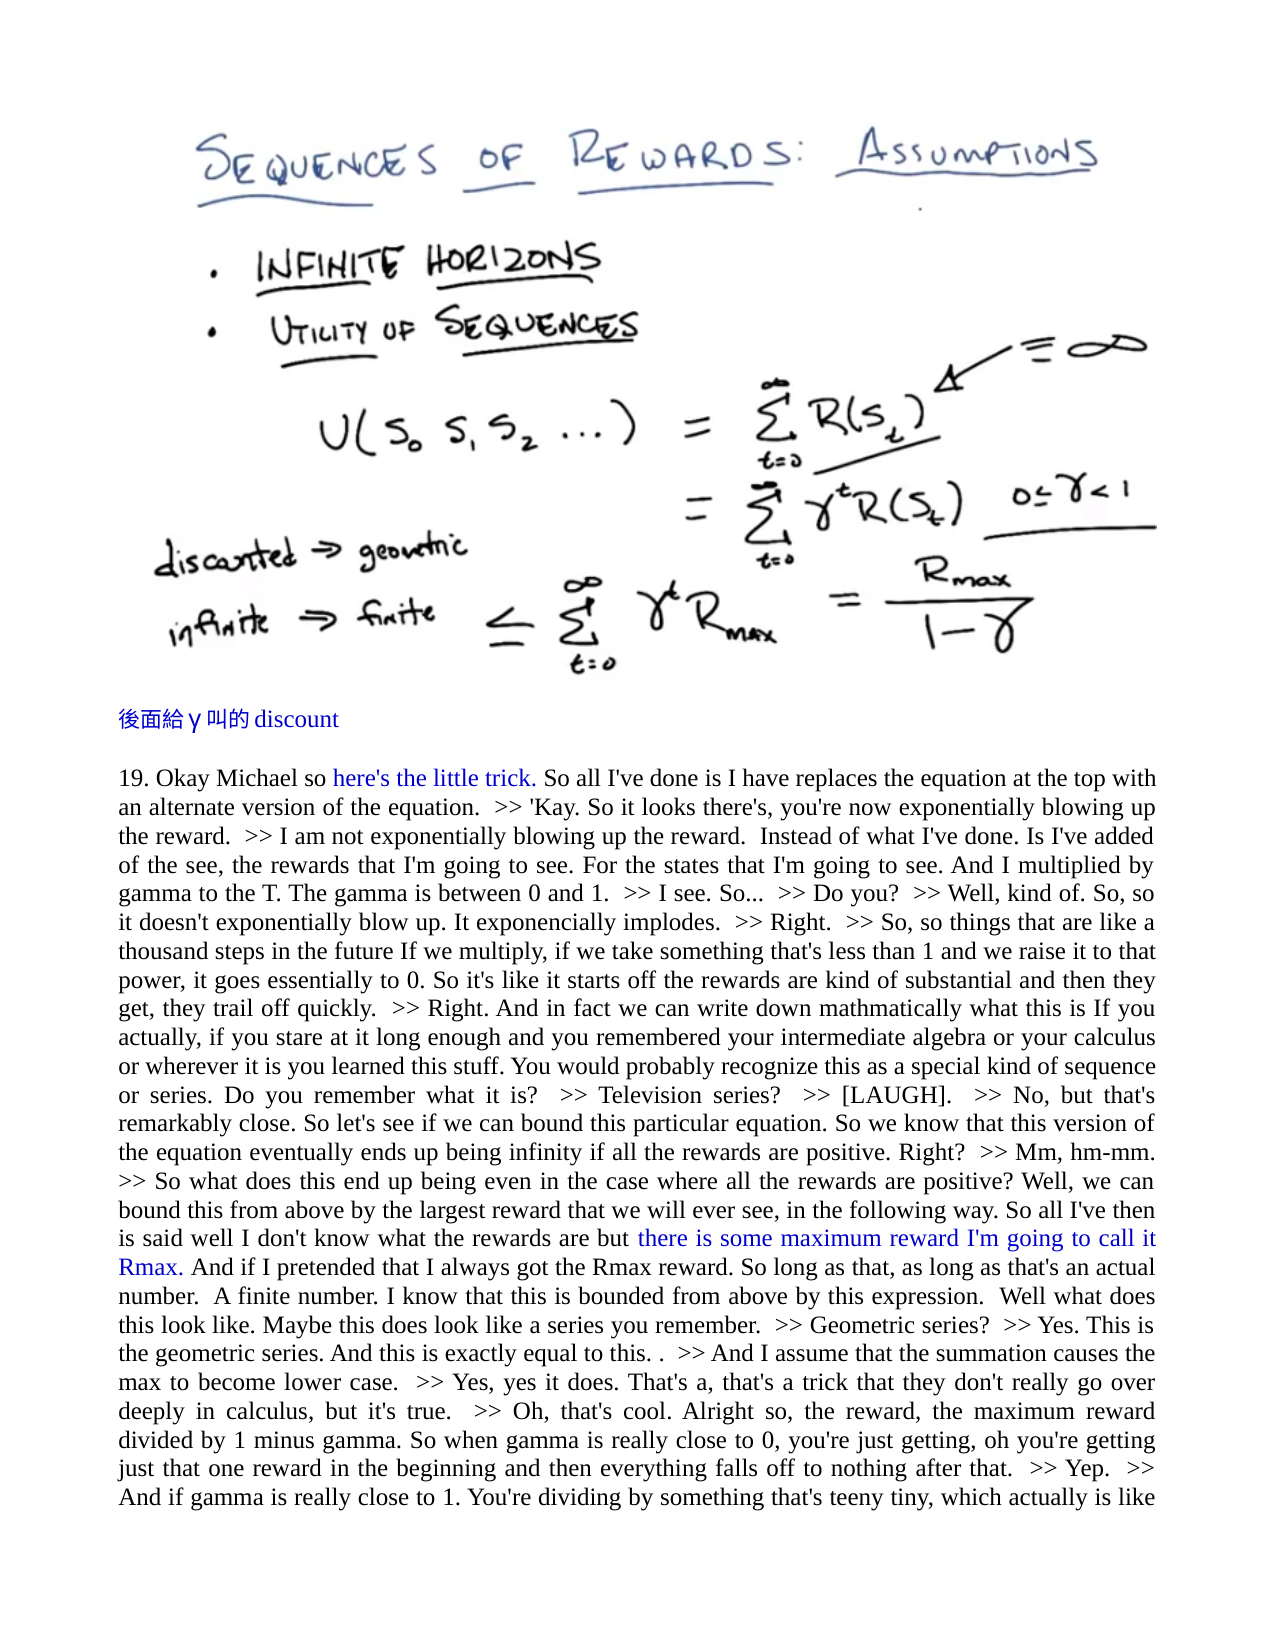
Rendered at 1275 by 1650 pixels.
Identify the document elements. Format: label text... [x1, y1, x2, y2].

text 後面給γ叫的discount [118, 701, 1157, 735]
text 19. Okay Michael so here's the little trick. So all I've done is I have replaces the equation at the top with an alternate version of the equation. >> 'Kay. So it looks there's, you're now exponentially blowing up the reward. >> I am not exponentially blowing up the reward. Instead of what I've done. Is I've added of the see, the rewards that I'm going to see. For the states that I'm going to see. And I multiplied by gamma to the T. The gamma is between 0 and 1. >> I see. So... >> Do you? >> Well, kind of. So, so it doesn't exponentially blow up. It exponencially implodes. >> Right. >> So, so things that are like a thousand steps in the future If we multiply, if we take something that's less than 1 and we raise it to that power, it goes essentially to 0. So it's like it starts off the rewards are kind of substantial and then they get, they trail off quickly. >> Right. And in fact we can write down mathmatically what this is If you actually, if you stare at it long enough and you remembered your intermediate algebra or your calculus or wherever it is you learned this stuff. You would probably recognize this as a special kind of sequence or series. Do you remember what it is? >> Television series? >> [LAUGH]. >> No, but that's remarkably close. So let's see if we can bound this particular equation. So we know that this version of the equation eventually ends up being infinity if all the rewards are positive. Right? >> Mm, hm-mm. >> So what does this end up being even in the case where all the rewards are positive? Well, we can bound this from above by the largest reward that we will ever see, in the following way. So all I've then is said well I don't know what the rewards are but there is some maximum reward I'm going to call it Rmax. And if I pretended that I always got the Rmax reward. So long as that, as long as that's an actual number. A finite number. I know that this is bounded from above by this expression. Well what does this look like. Maybe this does look like a series you remember. >> Geometric series? >> Yes. This is the geometric series. And this is exactly equal to this. . >> And I assume that the summation causes the max to become lower case. >> Yes, yes it does. That's a, that's a trick that they don't really go over deeply in calculus, but it's true. >> Oh, that's cool. Alright so, the reward, the maximum reward divided by 1 minus gamma. So when gamma is really close to 0, you're just getting, oh you're getting just that one reward in the beginning and then everything falls off to nothing after that. >> Yep. >> And if gamma is really close to 1. You're dividing by something that's teeny tiny, which actually is like [118, 763, 1157, 1511]
picture [118, 118, 1157, 701]
